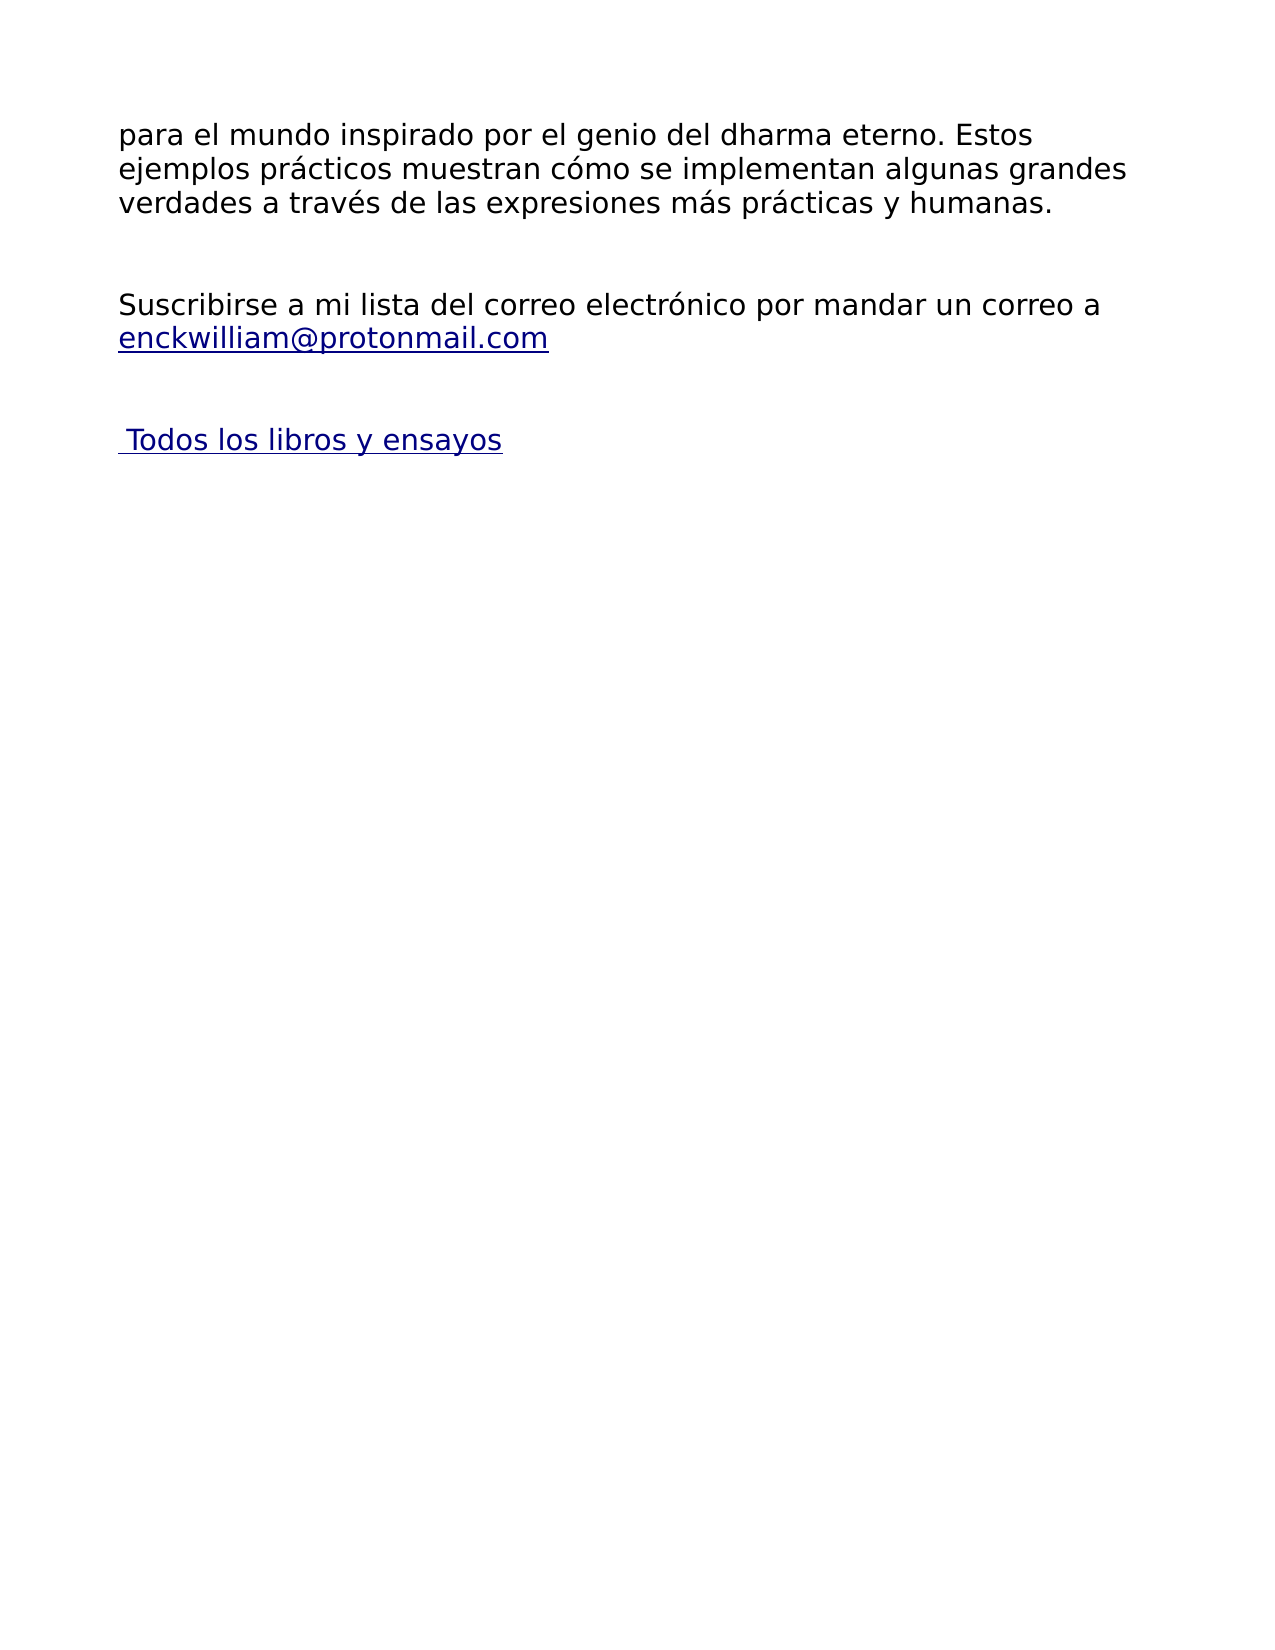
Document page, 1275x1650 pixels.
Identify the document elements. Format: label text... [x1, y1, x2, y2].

text para el mundo inspirado por el genio del dharma eterno. Estos ejemplos prácticos muestran cómo se implementan algunas grandes verdades a través de las expresiones más prácticas y humanas. [118, 118, 1157, 220]
text Suscribirse a mi lista del correo electrónico por mandar un correo a enckwilliam@protonmail.com Todos los libros y ensayos [118, 288, 1157, 458]
